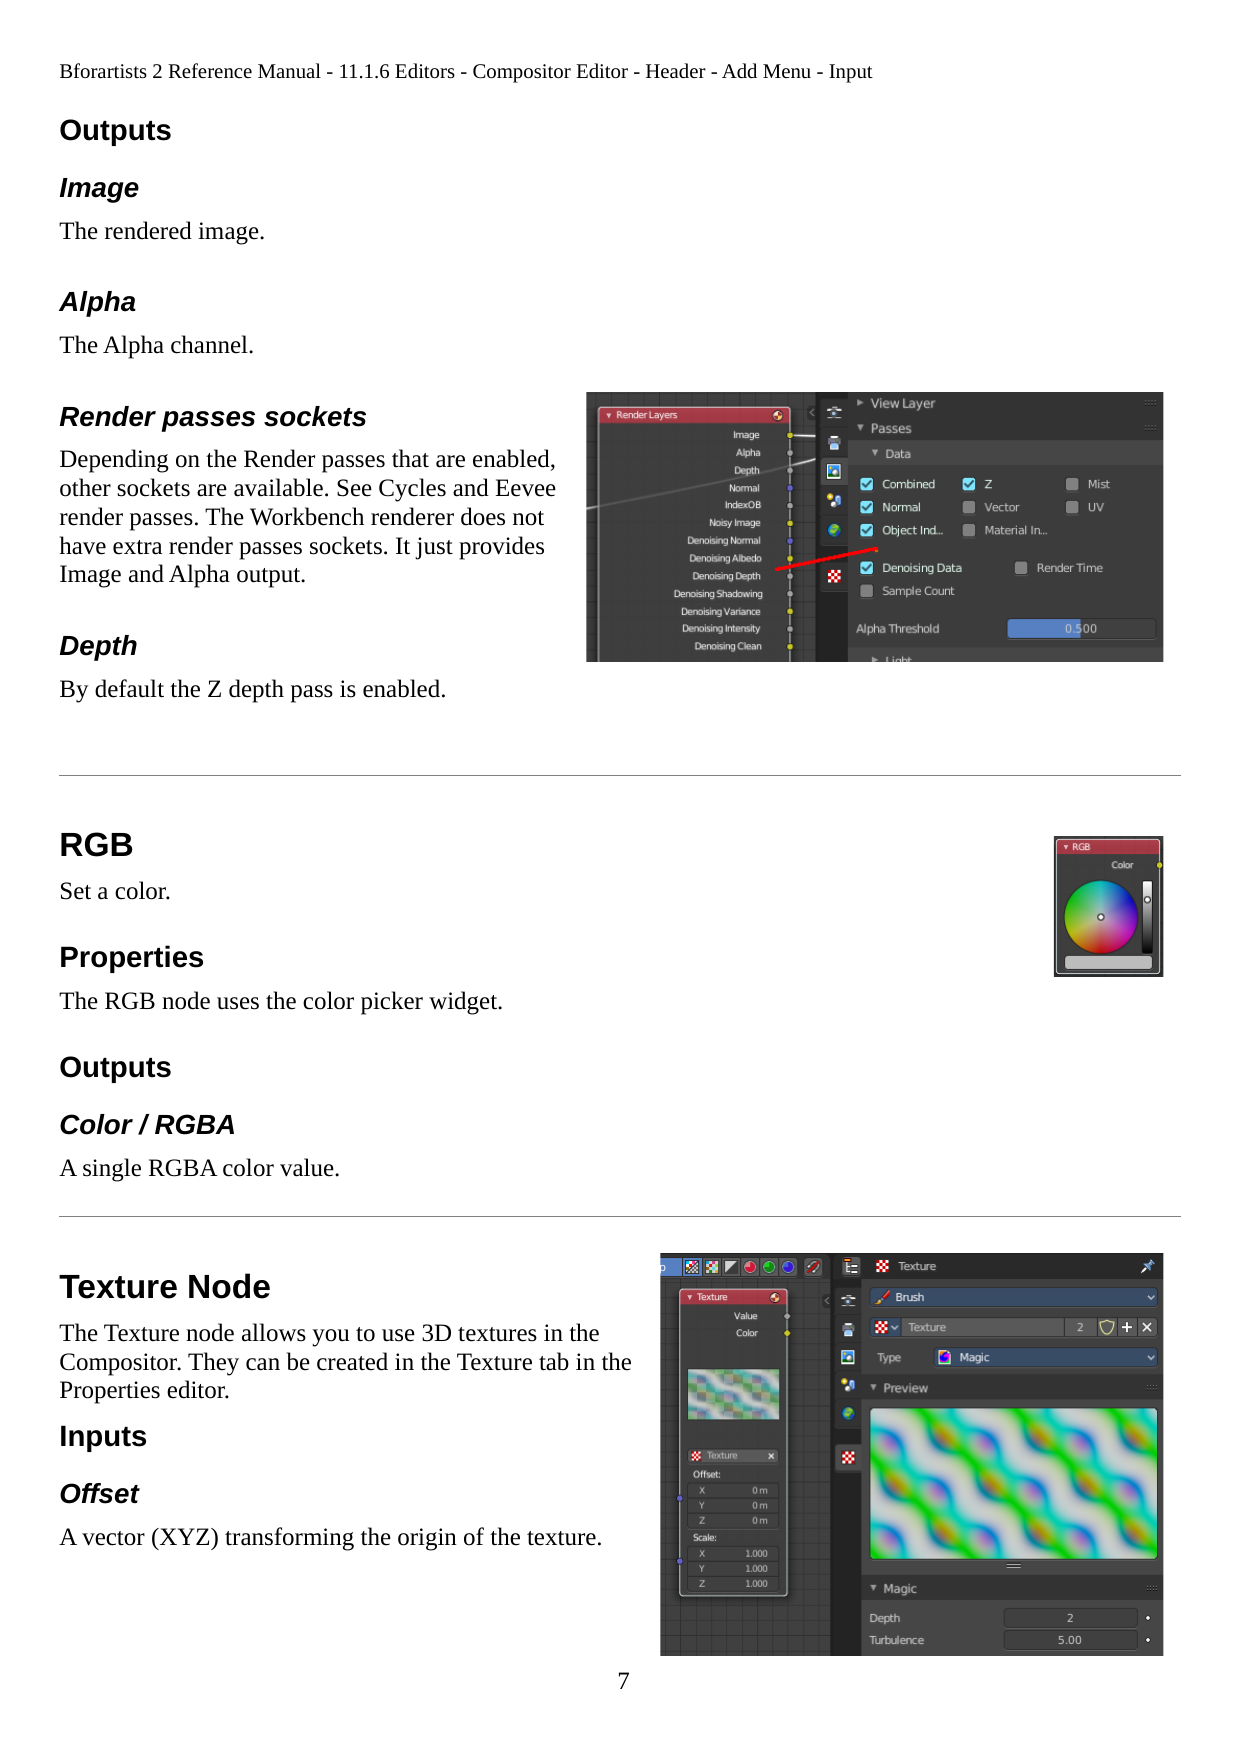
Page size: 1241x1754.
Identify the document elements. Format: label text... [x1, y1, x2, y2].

text The Texture node allows you to use 3D textures in the Compositor. They can be created in the Texture tab in the Properties editor. [59, 1318, 660, 1404]
text A single RGBA color value. [59, 1153, 1181, 1182]
subtitle Texture Node [59, 1267, 660, 1306]
subtitle [1164, 629, 1181, 661]
subtitle Color / RGBA [59, 1108, 1181, 1140]
subtitle RGB [59, 825, 1181, 864]
text A vector (XYZ) transforming the origin of the texture. [59, 1522, 660, 1551]
subtitle Properties [59, 940, 1053, 974]
text Depending on the Render passes that are enabled, other sockets are available. See Cycles and Eevee render passes. The Workbench renderer does not have extra render passes sockets. It just provides Image and Alpha output. [59, 444, 586, 588]
picture [660, 1253, 1164, 1656]
subtitle [1164, 940, 1181, 974]
text The rendered image. [59, 216, 1181, 244]
subtitle Offset [59, 1478, 660, 1509]
text Set a color. [59, 876, 1053, 905]
subtitle Image [59, 171, 1181, 203]
picture [1053, 836, 1164, 977]
text By default the Z depth pass is enabled. [59, 674, 1181, 703]
text The RGB node uses the color picker widget. [59, 986, 1181, 1015]
subtitle Alpha [59, 286, 1181, 318]
subtitle Inputs [59, 1419, 660, 1453]
subtitle [1164, 1419, 1181, 1453]
text [1164, 876, 1181, 905]
subtitle [1164, 1478, 1181, 1509]
subtitle [1164, 400, 1181, 432]
text The Alpha channel. [59, 330, 1181, 359]
subtitle Depth [59, 629, 586, 661]
picture [586, 392, 1164, 662]
subtitle [1164, 1267, 1181, 1306]
subtitle Outputs [59, 1050, 1181, 1083]
subtitle Outputs [59, 113, 1181, 146]
subtitle Render passes sockets [59, 400, 586, 432]
